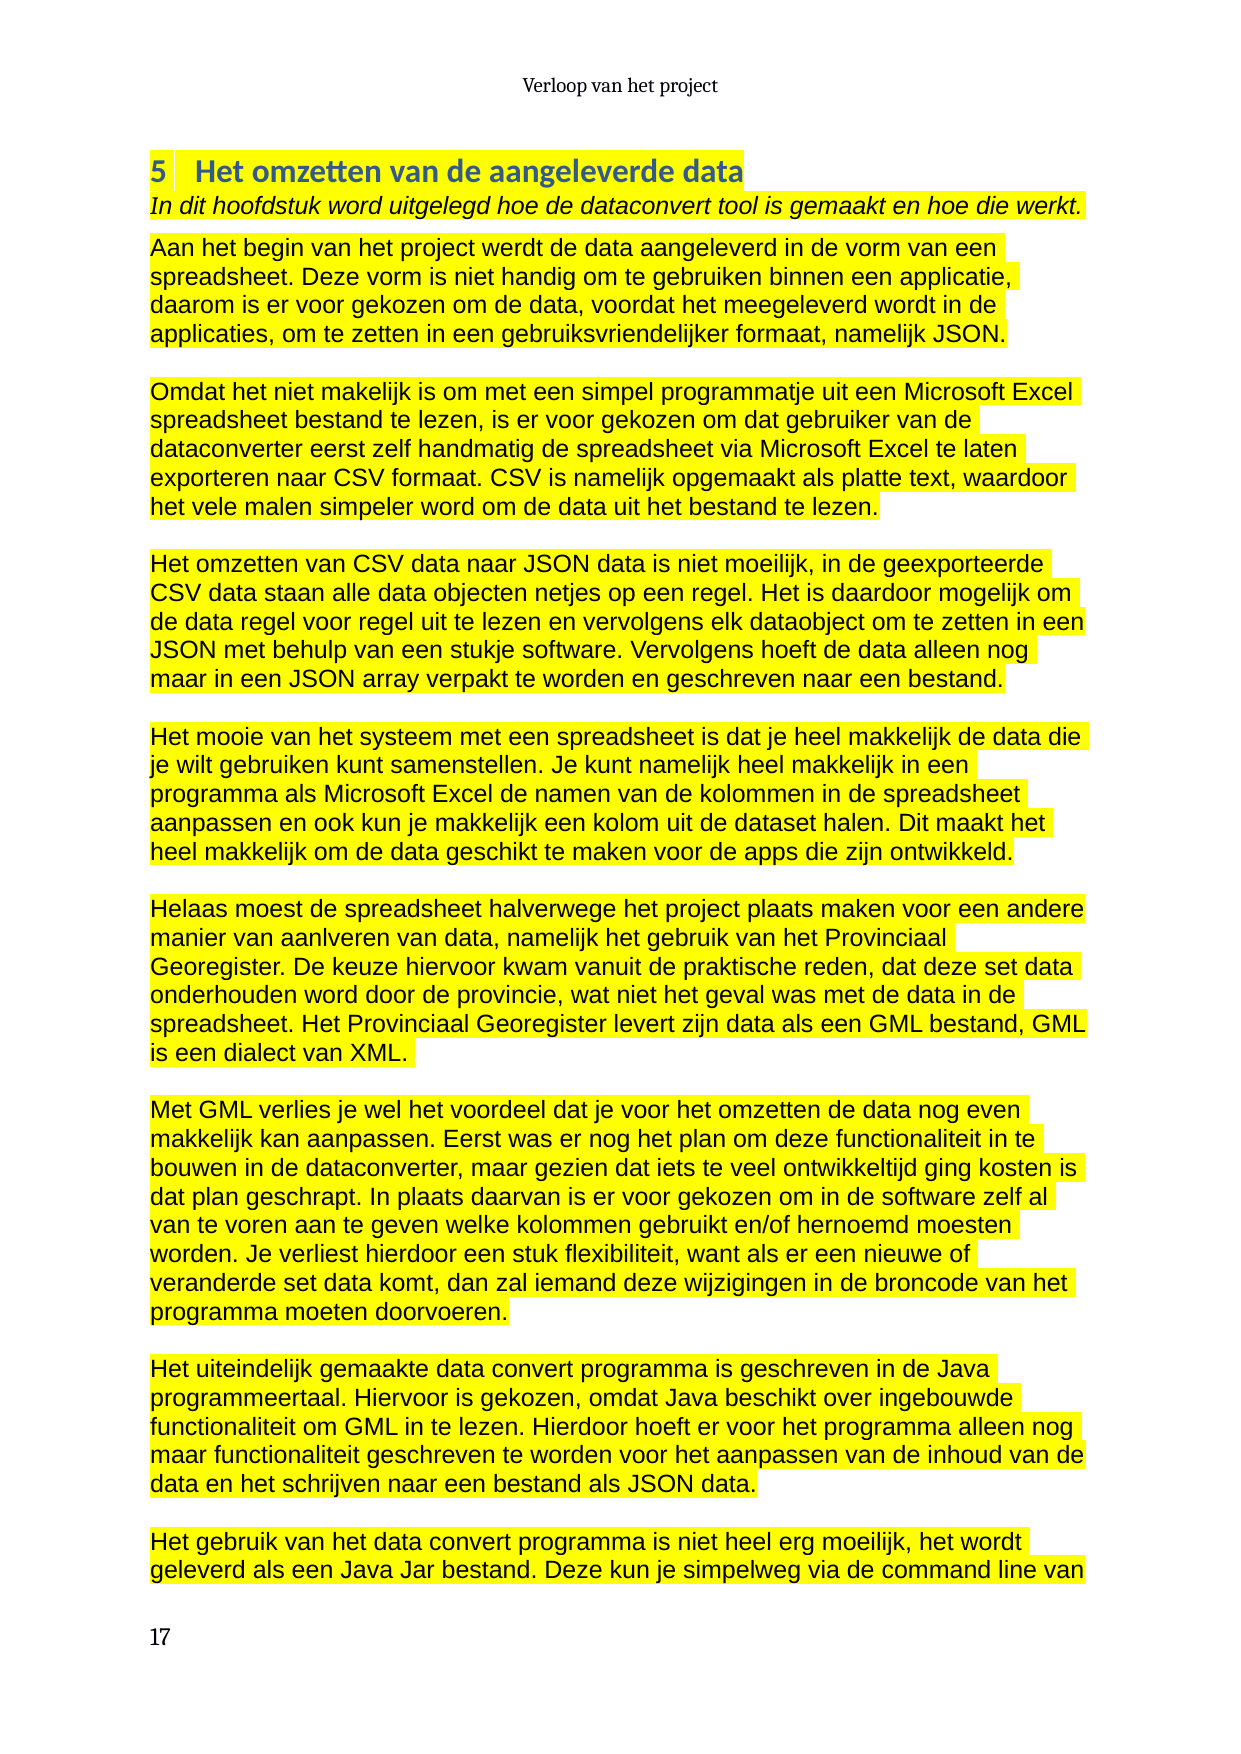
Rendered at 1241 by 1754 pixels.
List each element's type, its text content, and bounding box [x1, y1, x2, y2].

text Met GML verlies je wel het voordeel dat je voor het omzetten de data nog even makkelijk kan aanpassen. Eerst was er nog het plan om deze functionaliteit in te bouwen in de dataconverter, maar gezien dat iets te veel ontwikkeltijd ging kosten is dat plan geschrapt. In plaats daarvan is er voor gekozen om in de software zelf al van te voren aan te geven welke kolommen gebruikt en/of hernoemd moesten worden. Je verliest hierdoor een stuk flexibiliteit, want als er een nieuwe of veranderde set data komt, dan zal iemand deze wijzigingen in de broncode van het programma moeten doorvoeren. [150, 1095, 1090, 1325]
text Het uiteindelijk gemaakte data convert programma is geschreven in de Java programmeertaal. Hiervoor is gekozen, omdat Java beschikt over ingebouwde functionaliteit om GML in te lezen. Hierdoor hoeft er voor het programma alleen nog maar functionaliteit geschreven te worden voor het aanpassen van de inhoud van de data en het schrijven naar een bestand als JSON data. [150, 1354, 1090, 1498]
text Aan het begin van het project werdt de data aangeleverd in de vorm van een spreadsheet. Deze vorm is niet handig om te gebruiken binnen een applicatie, daarom is er voor gekozen om de data, voordat het meegeleverd wordt in de applicaties, om te zetten in een gebruiksvriendelijker formaat, namelijk JSON. [150, 233, 1090, 348]
text Helaas moest de spreadsheet halverwege het project plaats maken voor een andere manier van aanlveren van data, namelijk het gebruik van het Provinciaal Georegister. De keuze hiervoor kwam vanuit de praktische reden, dat deze set data onderhouden word door de provincie, wat niet het geval was met de data in de spreadsheet. Het Provinciaal Georegister levert zijn data als een GML bestand, GML is een dialect van XML. [150, 894, 1090, 1067]
subtitle 5 Het omzetten van de aangeleverde data [150, 150, 1090, 191]
text Omdat het niet makelijk is om met een simpel programmatje uit een Microsoft Excel spreadsheet bestand te lezen, is er voor gekozen om dat gebruiker van de dataconverter eerst zelf handmatig de spreadsheet via Microsoft Excel te laten exporteren naar CSV formaat. CSV is namelijk opgemaakt als platte text, waardoor het vele malen simpeler word om de data uit het bestand te lezen. [150, 377, 1090, 520]
text In dit hoofdstuk word uitgelegd hoe de dataconvert tool is gemaakt en hoe die werkt. [150, 191, 1090, 220]
text Het omzetten van CSV data naar JSON data is niet moeilijk, in de geexporteerde CSV data staan alle data objecten netjes op een regel. Het is daardoor mogelijk om de data regel voor regel uit te lezen en vervolgens elk dataobject om te zetten in een JSON met behulp van een stukje software. Vervolgens hoeft de data alleen nog maar in een JSON array verpakt te worden en geschreven naar een bestand. [150, 549, 1090, 693]
text Het gebruik van het data convert programma is niet heel erg moeilijk, het wordt geleverd als een Java Jar bestand. Deze kun je simpelweg via de command line van [150, 1527, 1090, 1584]
text Het mooie van het systeem met een spreadsheet is dat je heel makkelijk de data die je wilt gebruiken kunt samenstellen. Je kunt namelijk heel makkelijk in een programma als Microsoft Excel de namen van de kolommen in de spreadsheet aanpassen en ook kun je makkelijk een kolom uit de dataset halen. Dit maakt het heel makkelijk om de data geschikt te maken voor de apps die zijn ontwikkeld. [150, 722, 1090, 865]
